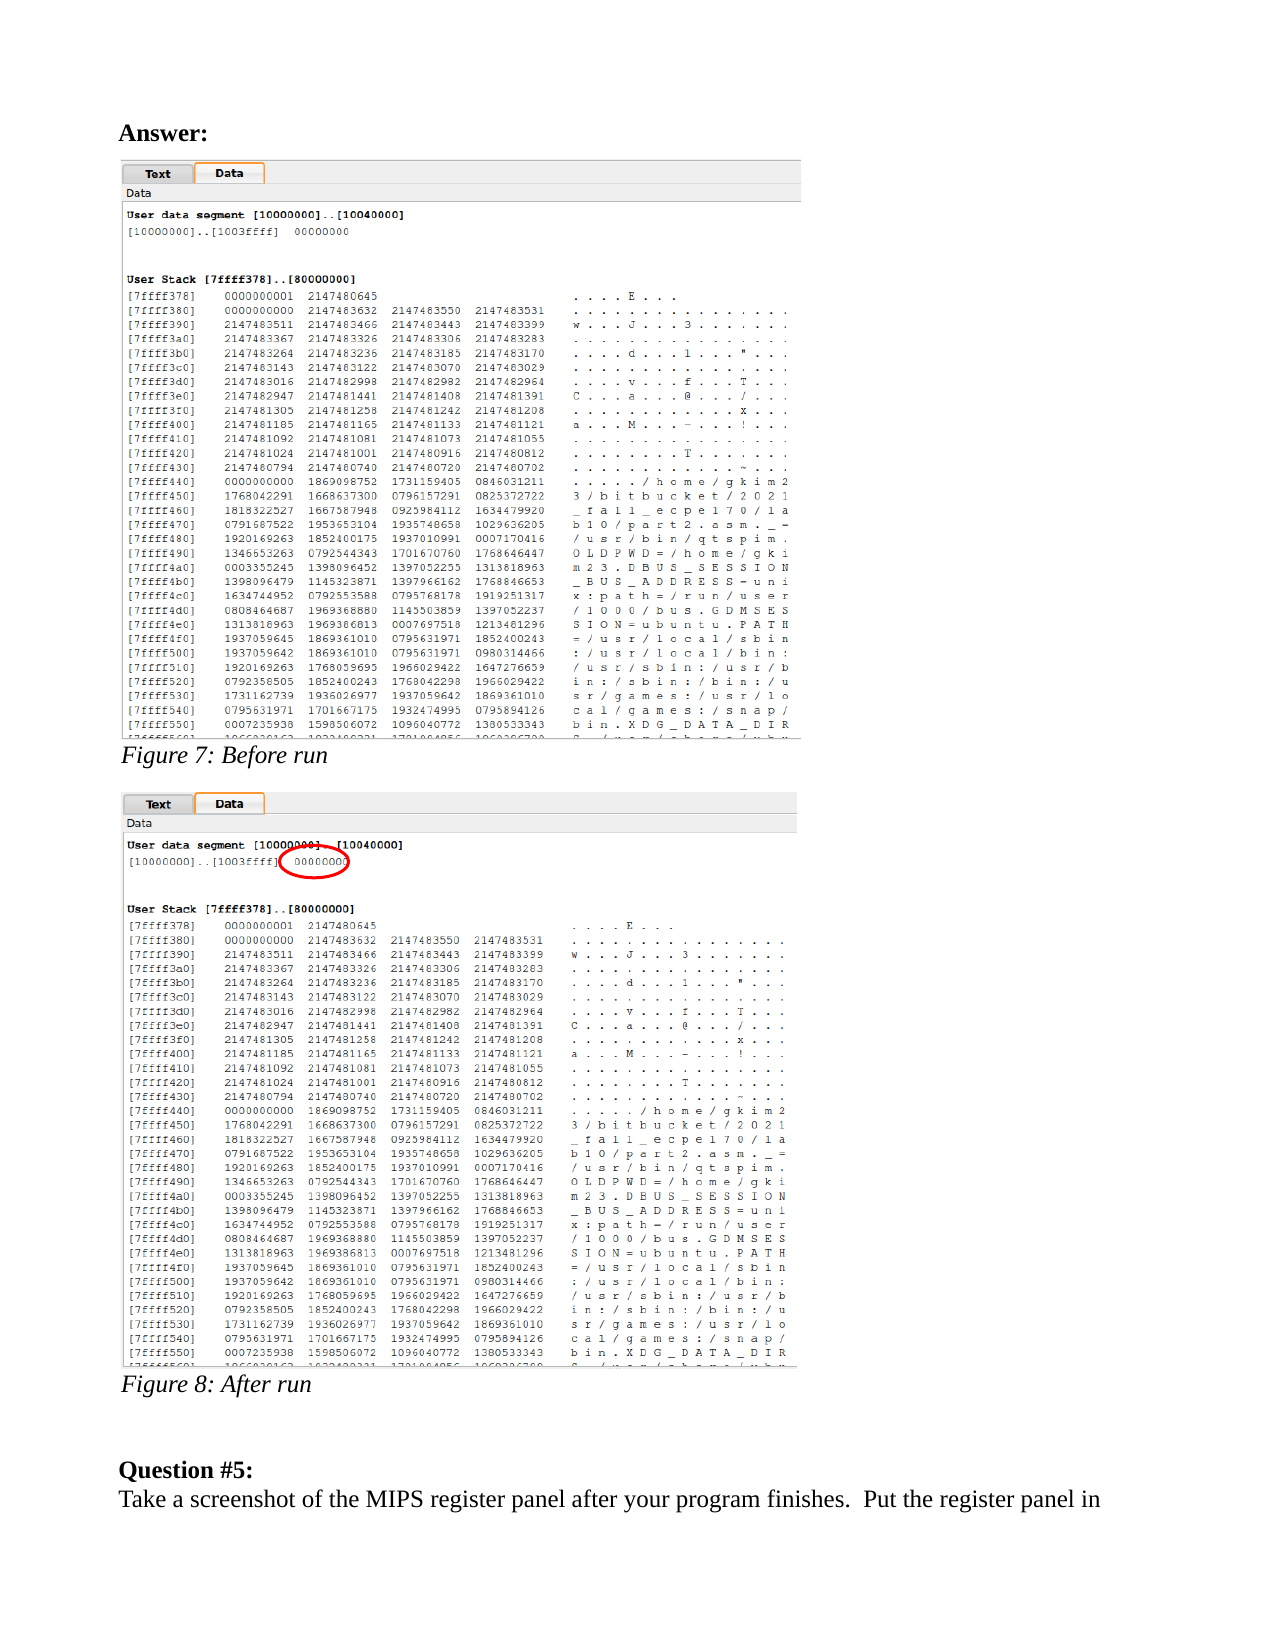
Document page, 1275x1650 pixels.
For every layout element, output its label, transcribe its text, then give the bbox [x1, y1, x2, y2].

text Take a screenshot of the MIPS register panel after your program finishes. Put the register panel in [118, 1484, 1157, 1512]
text Answer: [118, 118, 1157, 147]
picture [120, 792, 797, 1369]
text Figure 8: After run [121, 1369, 797, 1397]
text Figure 7: Before run [121, 740, 801, 768]
text Question #5: [118, 1455, 1157, 1484]
picture [120, 159, 802, 740]
